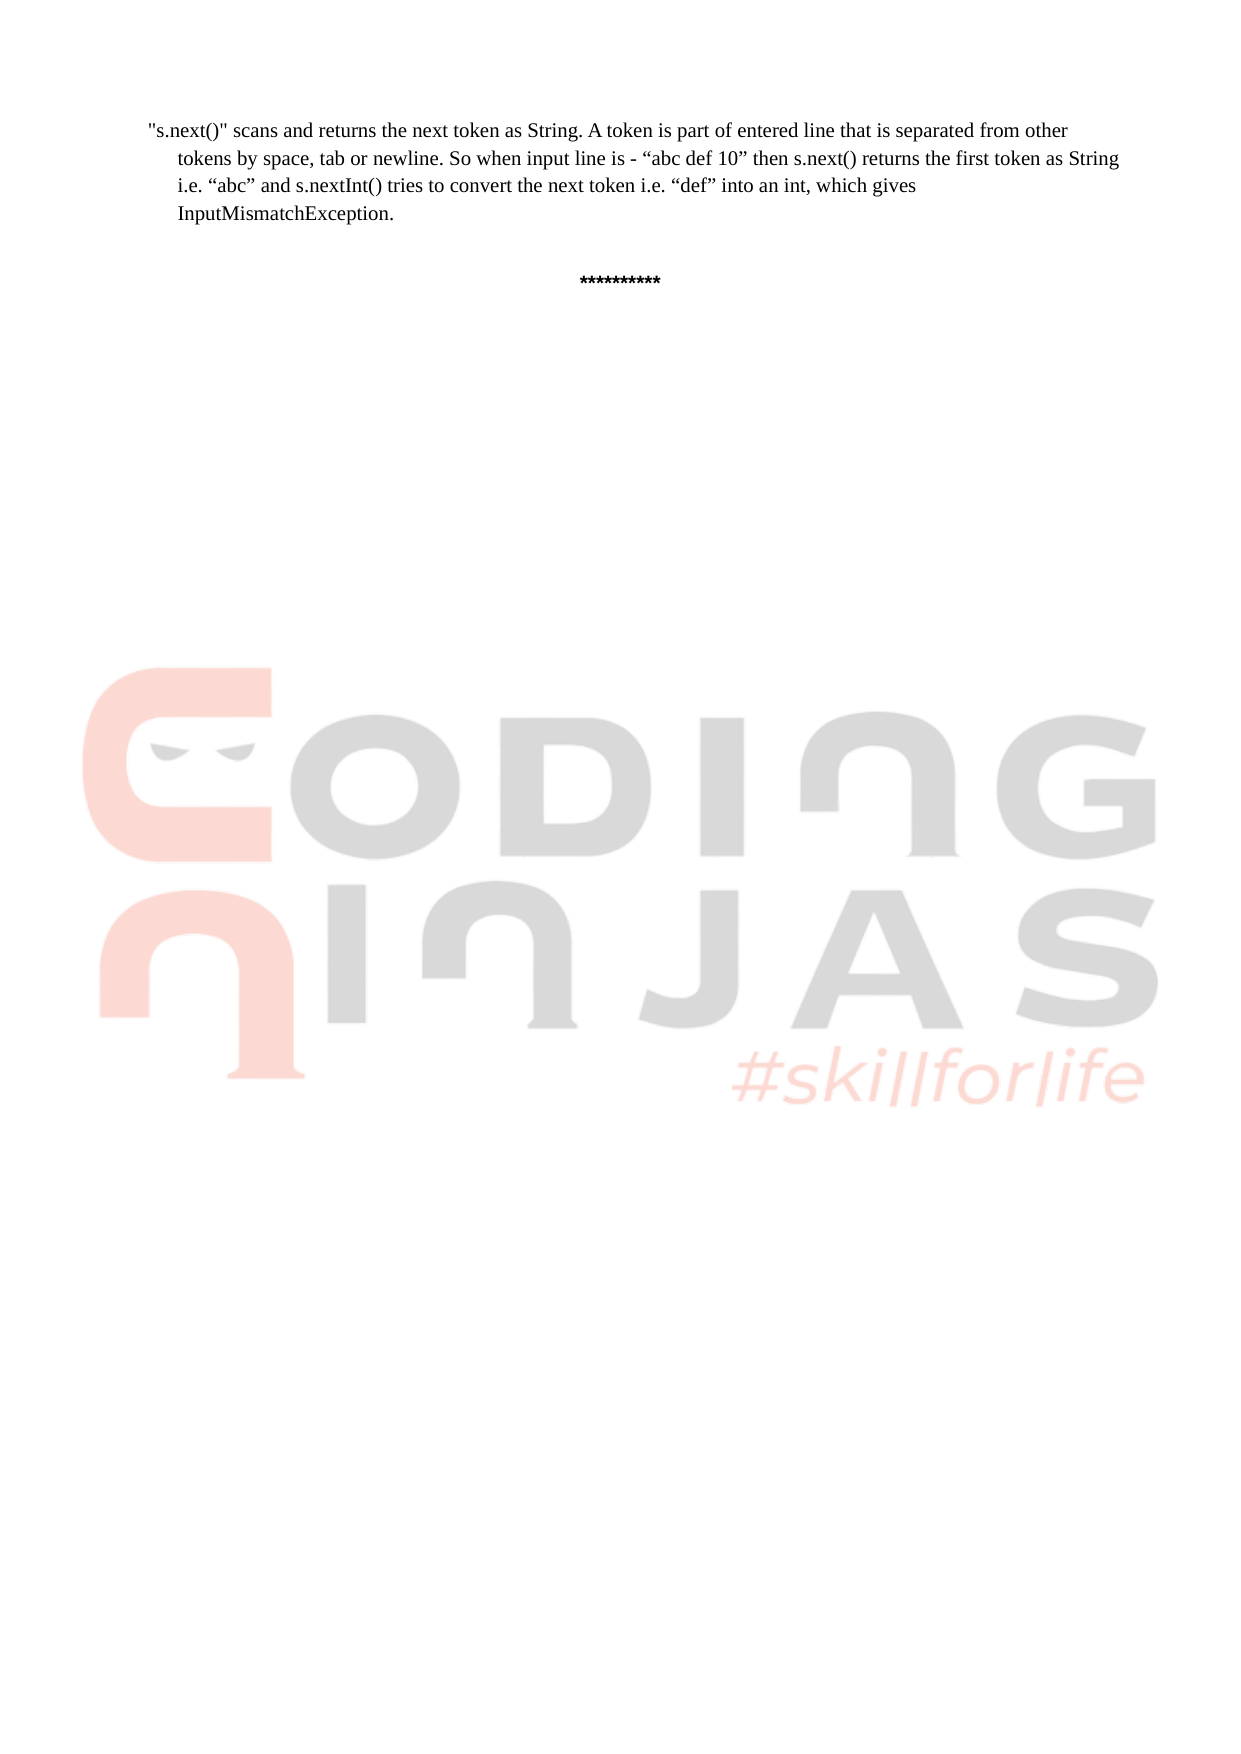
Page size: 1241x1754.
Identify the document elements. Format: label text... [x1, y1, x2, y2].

text "s.next()" scans and returns the next token as String. A token is part of entered line that is separated from other tokens by space, tab or newline. So when input line is - “abc def 10” then s.next() returns the first token as String i.e. “abc” and s.nextInt() tries to convert the next token i.e. “def” into an int, which gives InputMismatchException. [148, 118, 1122, 225]
text ********** [118, 271, 1122, 294]
